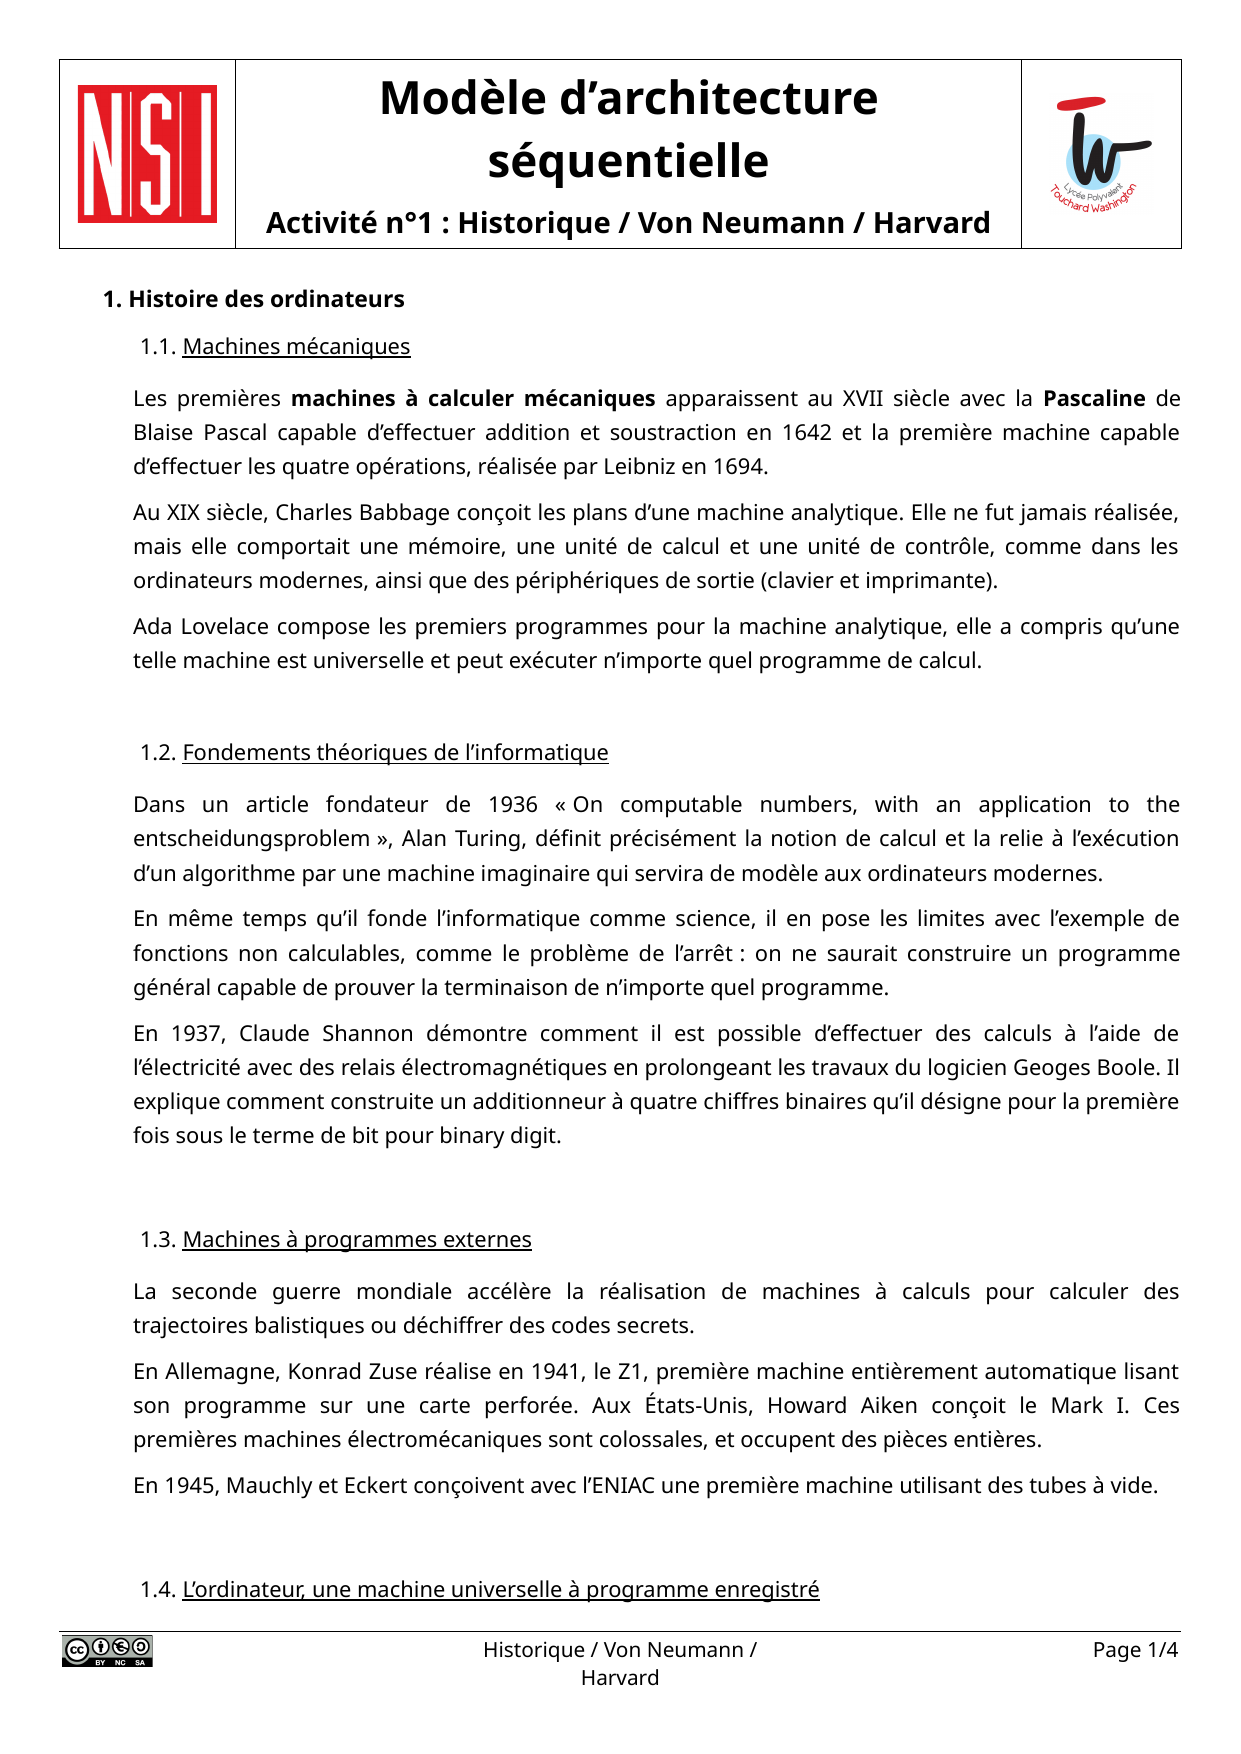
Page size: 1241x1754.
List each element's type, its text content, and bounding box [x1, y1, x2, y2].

table_header Modèle d’architecture séquentielle Activité n°1 : Historique / Von Neumann / Harvard [236, 60, 1021, 248]
text En 1937, Claude Shannon démontre comment il est possible d’effectuer des calculs à l’aide de l’électricité avec des relais électromagnétiques en prolongeant les travaux du logicien Geoges Boole. Il explique comment construite un additionneur à quatre chiffres binaires qu’il désigne pour la première fois sous le terme de bit pour binary digit. [133, 1018, 1181, 1150]
text En Allemagne, Konrad Zuse réalise en 1941, le Z1, première machine entièrement automatique lisant son programme sur une carte perforée. Aux États-Unis, Howard Aiken conçoit le Mark I. Ces premières machines électromécaniques sont colossales, et occupent des pièces entières. [133, 1356, 1181, 1454]
text Ada Lovelace compose les premiers programmes pour la machine analytique, elle a compris qu’une telle machine est universelle et peut exécuter n’importe quel programme de calcul. [133, 611, 1181, 675]
text La seconde guerre mondiale accélère la réalisation de machines à calculs pour calculer des trajectoires balistiques ou déchiffrer des codes secrets. [133, 1276, 1181, 1340]
list Fondements théoriques de l’informatique [134, 737, 1181, 767]
list Machines mécaniques [134, 331, 1181, 360]
text En 1945, Mauchly et Eckert conçoivent avec l’ENIAC une première machine utilisant des tubes à vide. [133, 1470, 1181, 1500]
table_header [60, 60, 235, 248]
text Les premières machines à calculer mécaniques apparaissent au XVII siècle avec la Pascaline de Blaise Pascal capable d’effectuer addition et soustraction en 1642 et la première machine capable d’effectuer les quatre opérations, réalisée par Leibniz en 1694. [133, 382, 1181, 481]
list L’ordinateur, une machine universelle à programme enregistré [134, 1574, 1181, 1604]
list Histoire des ordinateurs [97, 283, 1181, 314]
picture [62, 1635, 153, 1667]
text Au XIX siècle, Charles Babbage conçoit les plans d’une machine analytique. Elle ne fut jamais réalisée, mais elle comportait une mémoire, une unité de calcul et une unité de contrôle, comme dans les ordinateurs modernes, ainsi que des périphériques de sortie (clavier et imprimante). [133, 497, 1181, 595]
picture [1048, 93, 1154, 215]
text Dans un article fondateur de 1936 « On computable numbers, with an application to the entscheidungsproblem », Alan Turing, définit précisément la notion de calcul et la relie à l’exécution d’un algorithme par une machine imaginaire qui servira de modèle aux ordinateurs modernes. [133, 789, 1181, 887]
list Machines à programmes externes [134, 1224, 1181, 1254]
text En même temps qu’il fonde l’informatique comme science, il en pose les limites avec l’exemple de fonctions non calculables, comme le problème de l’arrêt : on ne saurait construire un programme général capable de prouver la terminaison de n’importe quel programme. [133, 903, 1181, 1002]
table_header [1022, 60, 1181, 248]
